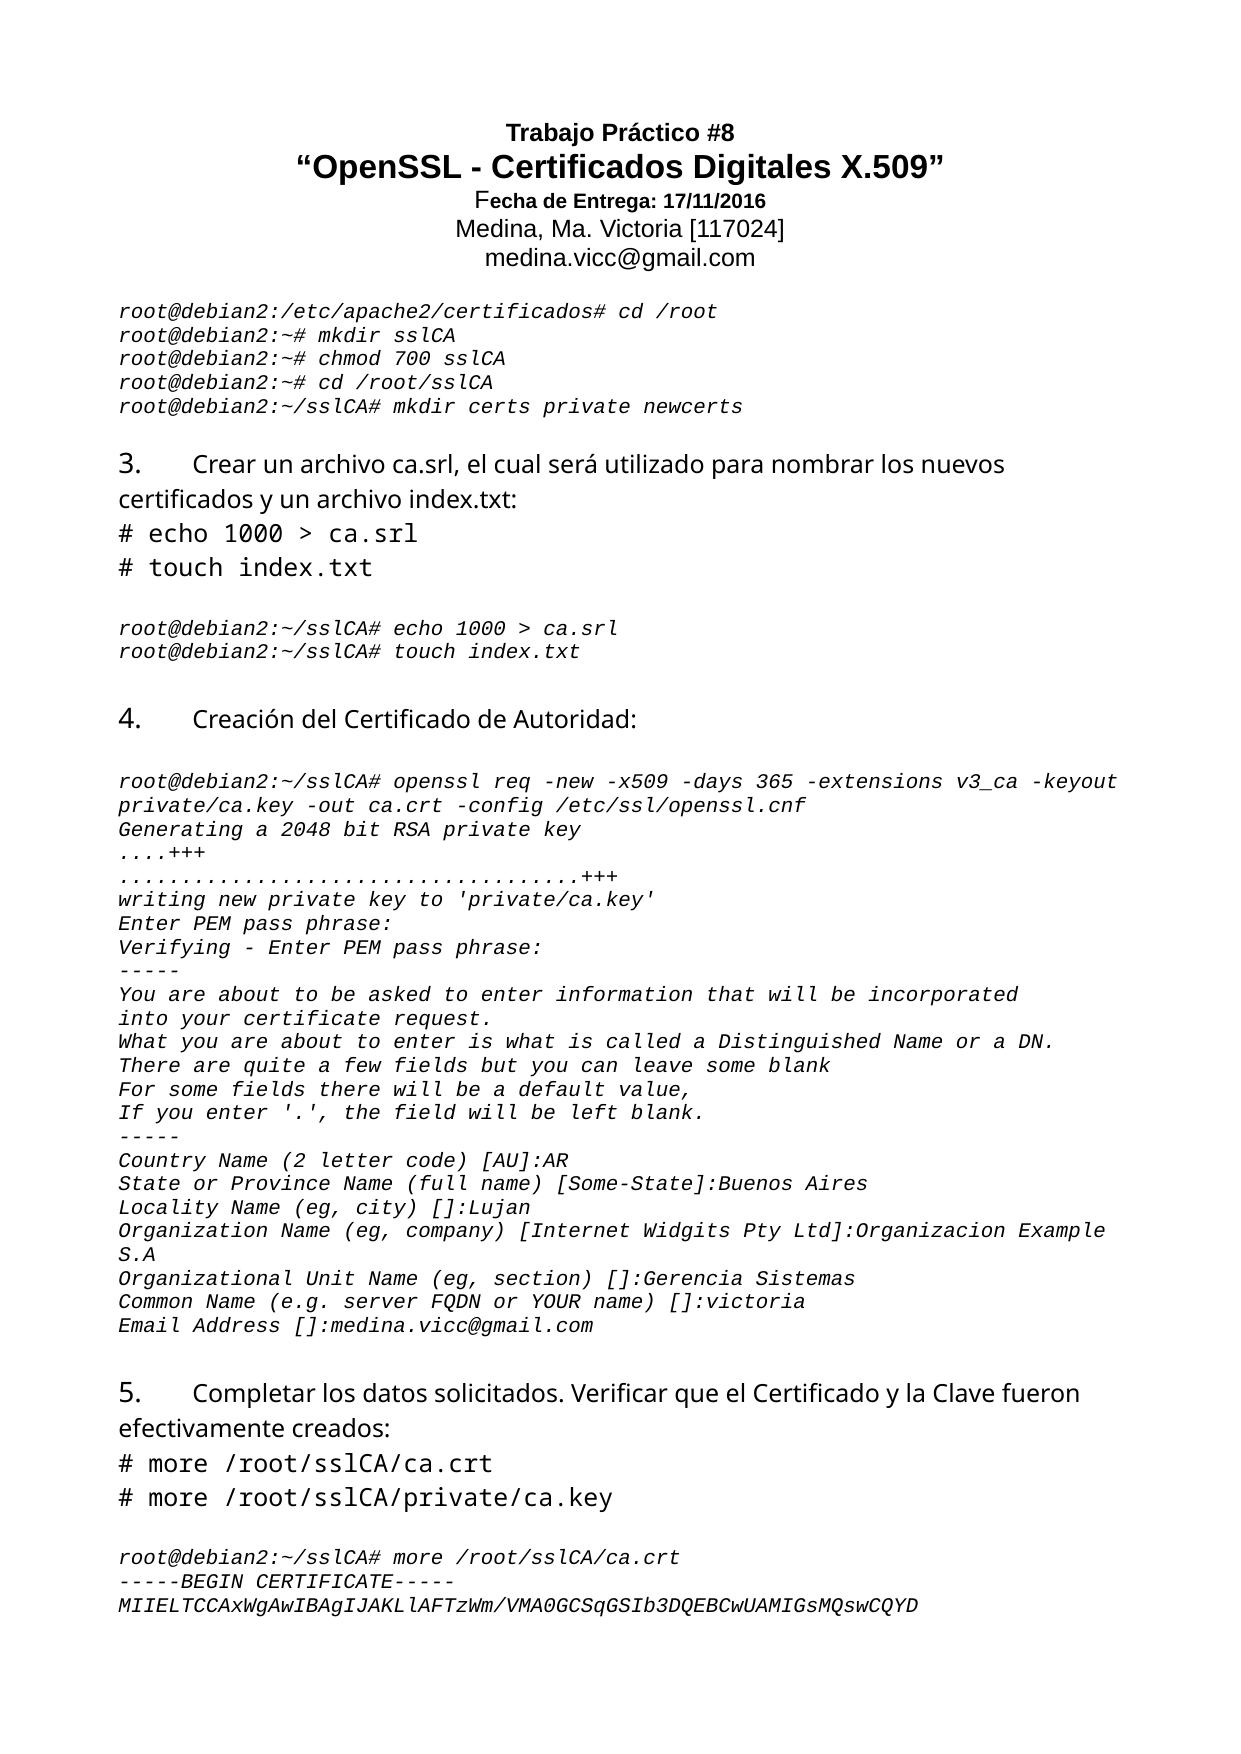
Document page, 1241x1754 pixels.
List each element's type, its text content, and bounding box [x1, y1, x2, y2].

text root@debian2:~/sslCA# openssl req -new -x509 -days 365 -extensions v3_ca -keyout private/ca.key -out ca.crt -config /etc/ssl/openssl.cnf [118, 771, 1122, 818]
text MIIELTCCAxWgAwIBAgIJAKLlAFTzWm/VMA0GCSqGSIb3DQEBCwUAMIGsMQswCQYD [118, 1595, 1122, 1618]
text Organization Name (eg, company) [Internet Widgits Pty Ltd]:Organizacion Example S.A [118, 1221, 1122, 1268]
text There are quite a few fields but you can leave some blank [118, 1055, 1122, 1079]
text Generating a 2048 bit RSA private key [118, 818, 1122, 842]
text writing new private key to 'private/ca.key' [118, 889, 1122, 913]
text into your certificate request. [118, 1008, 1122, 1031]
text 3. Crear un archivo ca.srl, el cual será utilizado para nombrar los nuevos certificados y un archivo index.txt: [118, 443, 1122, 515]
text root@debian2:/etc/apache2/certificados# cd /root [118, 301, 1122, 325]
text Country Name (2 letter code) [AU]:AR [118, 1149, 1122, 1173]
text State or Province Name (full name) [Some-State]:Buenos Aires [118, 1173, 1122, 1197]
text root@debian2:~# chmod 700 sslCA [118, 348, 1122, 372]
text # more /root/sslCA/ca.crt [118, 1445, 1122, 1479]
text For some fields there will be a default value, [118, 1079, 1122, 1102]
text 4. Creación del Certificado de Autoridad: [118, 699, 1122, 737]
text root@debian2:~/sslCA# mkdir certs private newcerts [118, 396, 1122, 419]
text .....................................+++ [118, 866, 1122, 889]
text -----BEGIN CERTIFICATE----- [118, 1571, 1122, 1595]
text Locality Name (eg, city) []:Lujan [118, 1197, 1122, 1221]
text Verifying - Enter PEM pass phrase: [118, 937, 1122, 960]
text root@debian2:~# cd /root/sslCA [118, 372, 1122, 396]
text 5. Completar los datos solicitados. Verificar que el Certificado y la Clave fueron efectivamente creados: [118, 1373, 1122, 1445]
text ----- [118, 960, 1122, 984]
text root@debian2:~/sslCA# more /root/sslCA/ca.crt [118, 1547, 1122, 1571]
text You are about to be asked to enter information that will be incorporated [118, 984, 1122, 1008]
text What you are about to enter is what is called a Distinguished Name or a DN. [118, 1031, 1122, 1055]
text Enter PEM pass phrase: [118, 913, 1122, 937]
text # echo 1000 > ca.srl [118, 515, 1122, 549]
text root@debian2:~# mkdir sslCA [118, 325, 1122, 348]
text If you enter '.', the field will be left blank. [118, 1102, 1122, 1126]
text # touch index.txt [118, 549, 1122, 583]
text # more /root/sslCA/private/ca.key [118, 1479, 1122, 1513]
text root@debian2:~/sslCA# echo 1000 > ca.srl [118, 617, 1122, 641]
text root@debian2:~/sslCA# touch index.txt [118, 641, 1122, 665]
text Common Name (e.g. server FQDN or YOUR name) []:victoria [118, 1291, 1122, 1315]
text ....+++ [118, 842, 1122, 866]
text Email Address []:medina.vicc@gmail.com [118, 1315, 1122, 1339]
text ----- [118, 1126, 1122, 1149]
text Organizational Unit Name (eg, section) []:Gerencia Sistemas [118, 1268, 1122, 1291]
